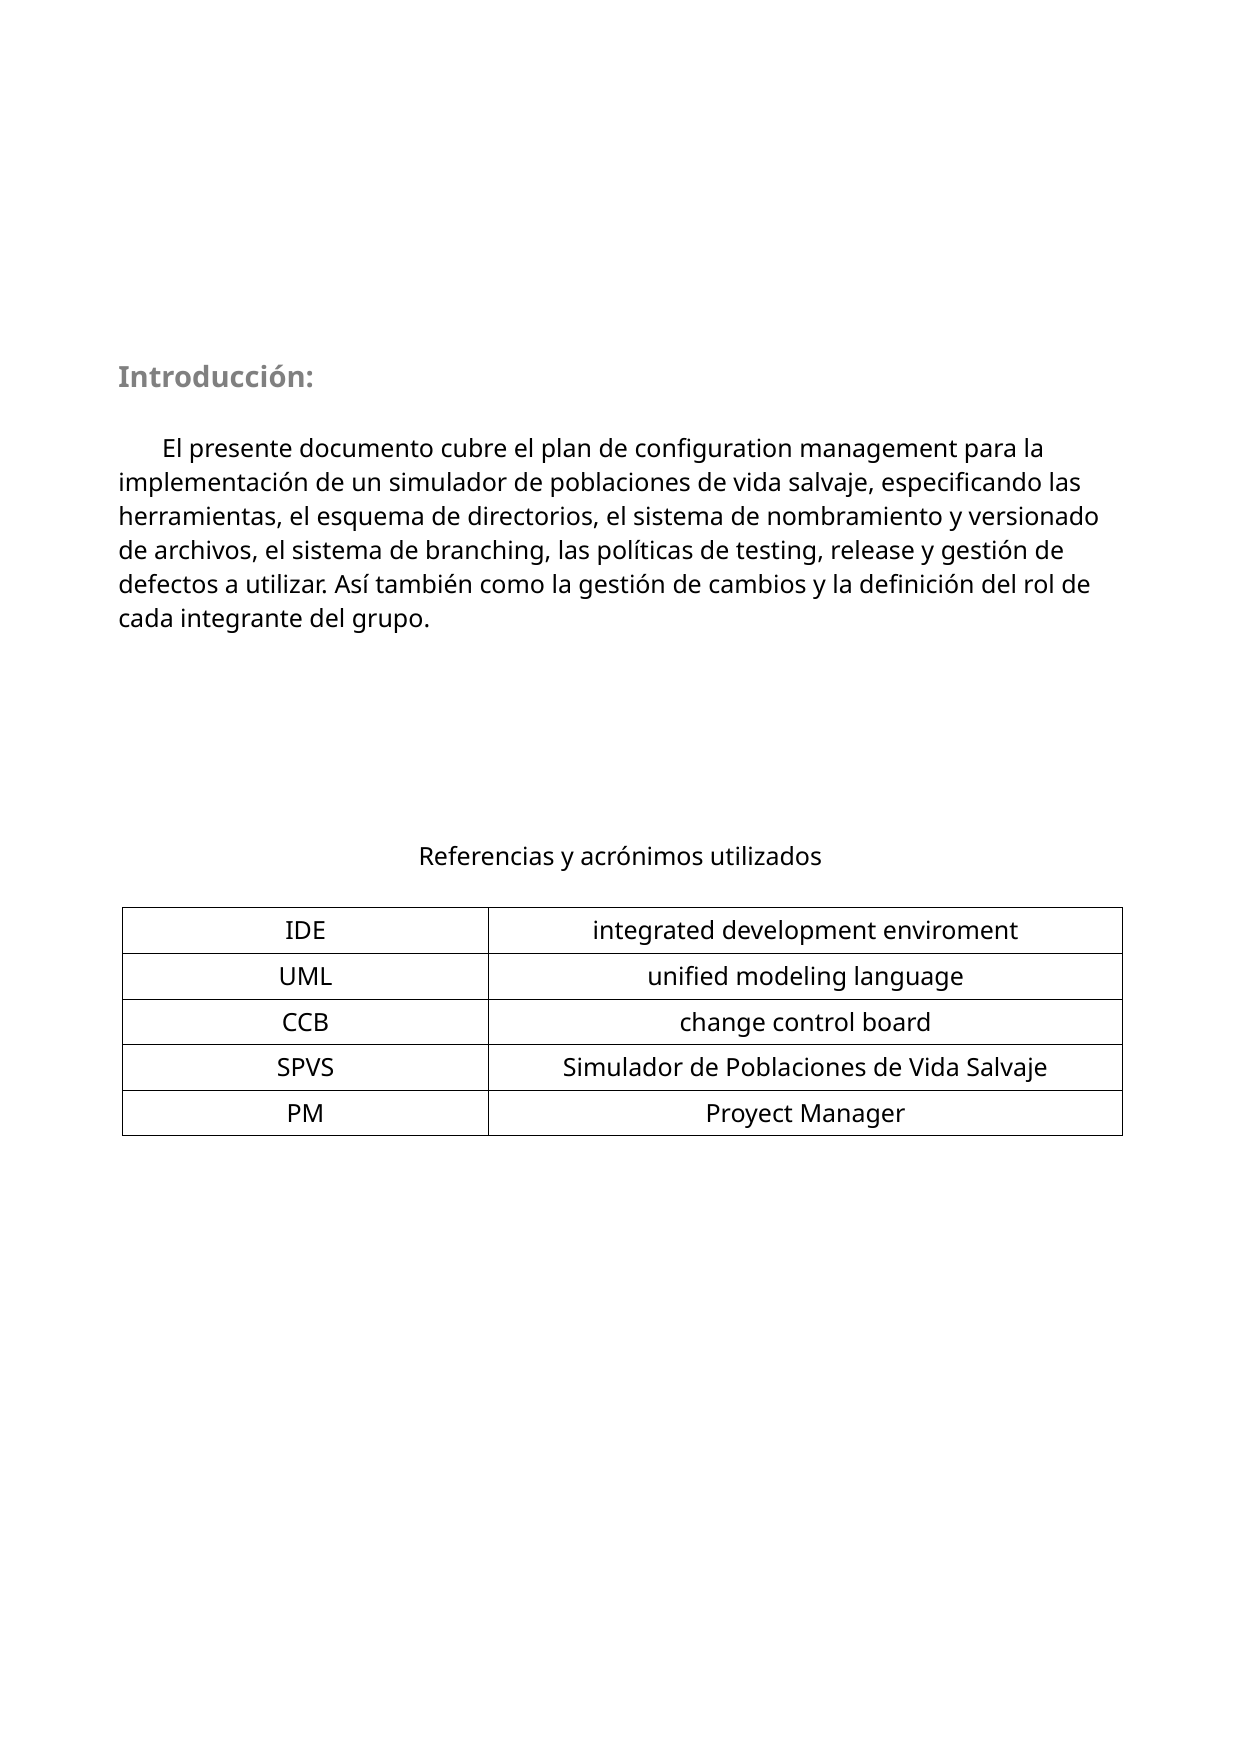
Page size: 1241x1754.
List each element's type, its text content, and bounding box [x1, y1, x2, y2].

table_cell PM [123, 1091, 488, 1135]
table_cell SPVS [123, 1045, 488, 1090]
table_cell Simulador de Poblaciones de Vida Salvaje [489, 1045, 1122, 1090]
table_header integrated development enviroment [489, 908, 1122, 953]
text Introducción: [118, 357, 1122, 396]
table_header IDE [123, 908, 488, 953]
text El presente documento cubre el plan de configuration management para la implementación de un simulador de poblaciones de vida salvaje, especificando las herramientas, el esquema de directorios, el sistema de nombramiento y versionado de archivos, el sistema de branching, las políticas de testing, release y gestión de defectos a utilizar. Así también como la gestión de cambios y la definición del rol de cada integrante del grupo. [118, 430, 1122, 635]
table_cell unified modeling language [489, 954, 1122, 998]
table_cell CCB [123, 1000, 488, 1044]
table_cell Proyect Manager [489, 1091, 1122, 1135]
table_cell change control board [489, 1000, 1122, 1044]
table_cell UML [123, 954, 488, 998]
text Referencias y acrónimos utilizados [118, 839, 1122, 873]
